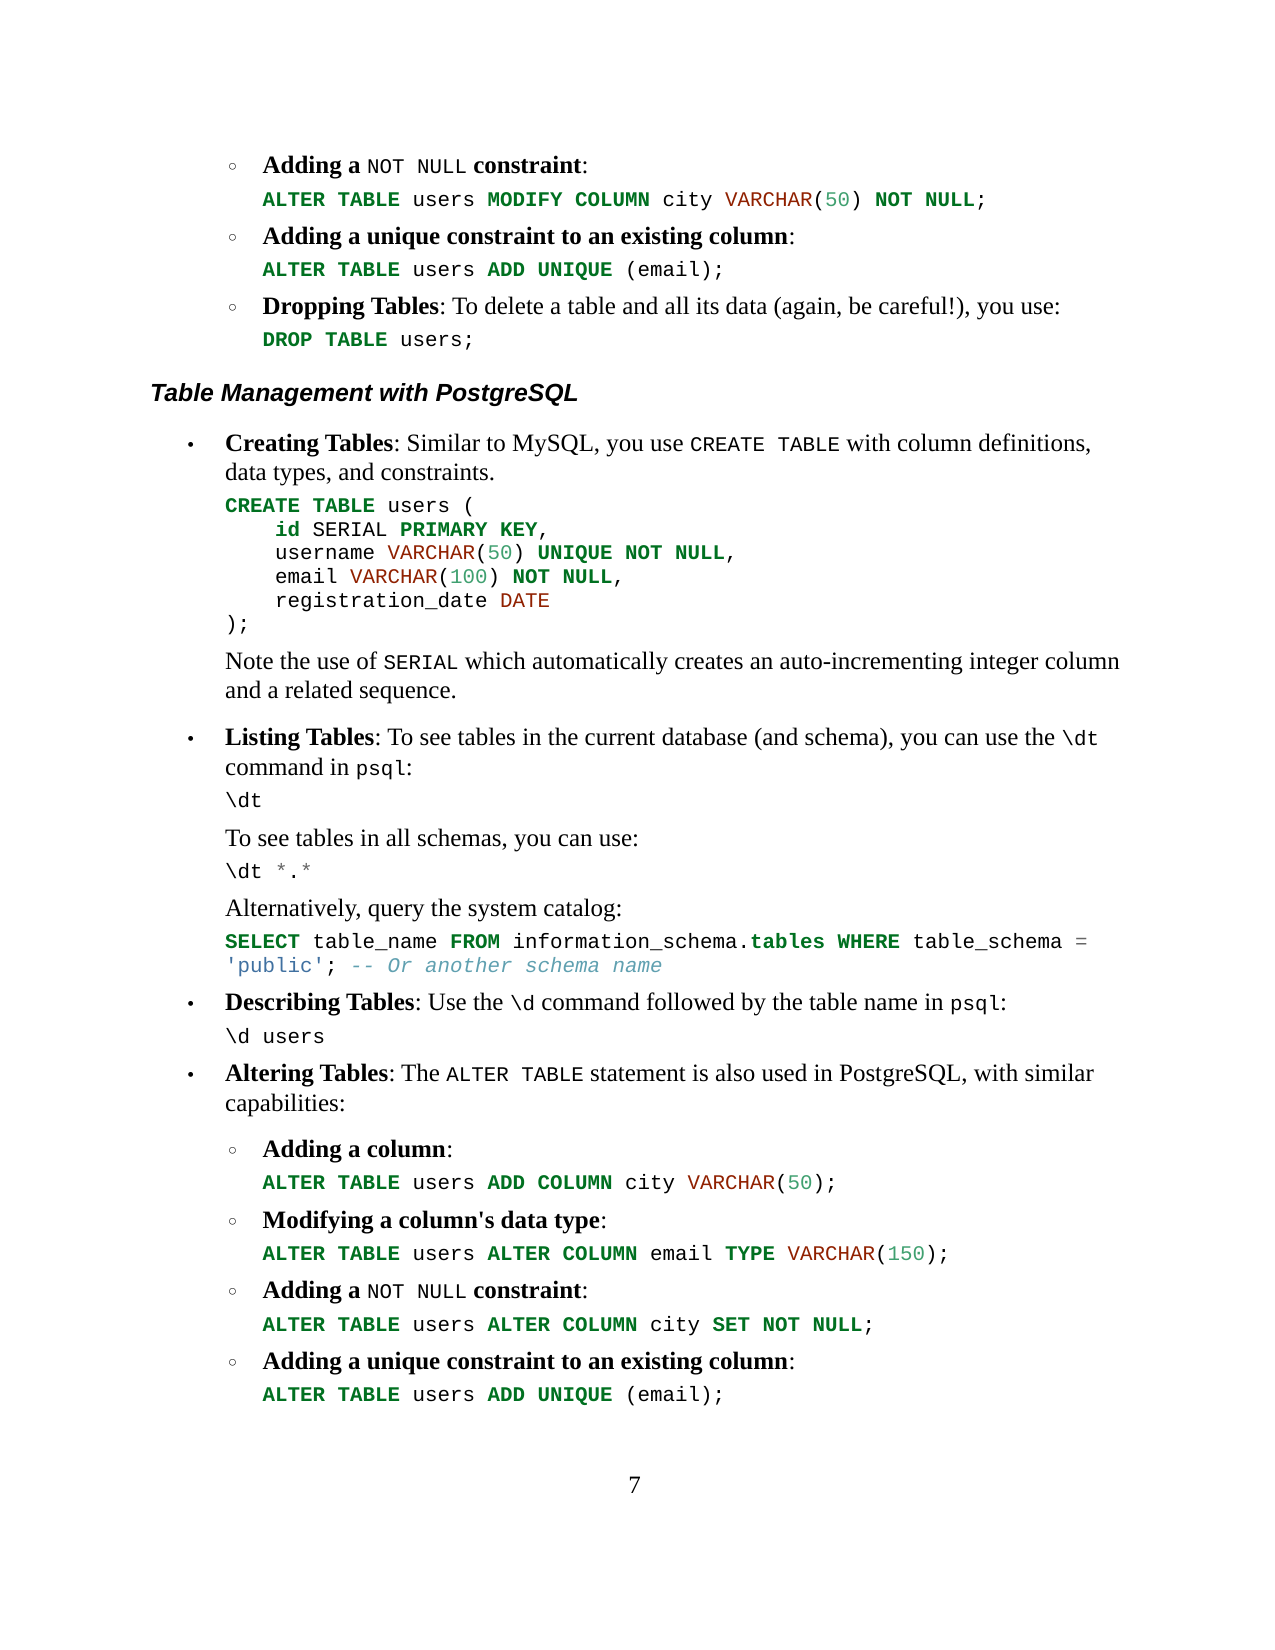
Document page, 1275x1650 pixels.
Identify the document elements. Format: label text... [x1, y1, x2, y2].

list \dt *.* [187, 861, 1125, 884]
list Dropping Tables: To delete a table and all its data (again, be careful!), you use: [225, 291, 1125, 320]
list Note the use of SERIAL which automatically creates an auto-incrementing integer column and a related sequence. [187, 646, 1125, 704]
list To see tables in all schemas, you can use: [187, 823, 1125, 852]
list \dt [187, 790, 1125, 814]
list Creating Tables: Similar to MySQL, you use CREATE TABLE with column definitions, data types, and constraints. [187, 428, 1125, 486]
list \d users [187, 1026, 1125, 1049]
list Adding a NOT NULL constraint: [225, 150, 1125, 179]
list ); [187, 613, 1125, 637]
list Alternatively, query the system catalog: [187, 893, 1125, 922]
list Adding a unique constraint to an existing column: [225, 221, 1125, 250]
list ALTER TABLE users ADD UNIQUE (email); [225, 1384, 1125, 1408]
list ALTER TABLE users ALTER COLUMN email TYPE VARCHAR(150); [225, 1243, 1125, 1266]
list Adding a NOT NULL constraint: [225, 1275, 1125, 1305]
list ALTER TABLE users ADD COLUMN city VARCHAR(50); [225, 1172, 1125, 1196]
list email VARCHAR(100) NOT NULL, [187, 566, 1125, 590]
list Altering Tables: The ALTER TABLE statement is also used in PostgreSQL, with similar capabilities: [187, 1058, 1125, 1117]
list Adding a column: [225, 1134, 1125, 1163]
list id SERIAL PRIMARY KEY, [187, 519, 1125, 542]
list ALTER TABLE users MODIFY COLUMN city VARCHAR(50) NOT NULL; [225, 188, 1125, 212]
list Listing Tables: To see tables in the current database (and schema), you can use the \dt command in psql: [187, 722, 1125, 781]
list CREATE TABLE users ( [187, 495, 1125, 519]
list Describing Tables: Use the \d command followed by the table name in psql: [187, 987, 1125, 1017]
list username VARCHAR(50) UNIQUE NOT NULL, [187, 542, 1125, 566]
list Adding a unique constraint to an existing column: [225, 1346, 1125, 1375]
list Modifying a column's data type: [225, 1205, 1125, 1234]
list ALTER TABLE users ADD UNIQUE (email); [225, 259, 1125, 282]
list ALTER TABLE users ALTER COLUMN city SET NOT NULL; [225, 1314, 1125, 1337]
subtitle Table Management with PostgreSQL [150, 378, 1125, 406]
list DROP TABLE users; [225, 329, 1125, 353]
list SELECT table_name FROM information_schema.tables WHERE table_schema = 'public'; -- Or another schema name [187, 931, 1125, 978]
list registration_date DATE [187, 590, 1125, 613]
